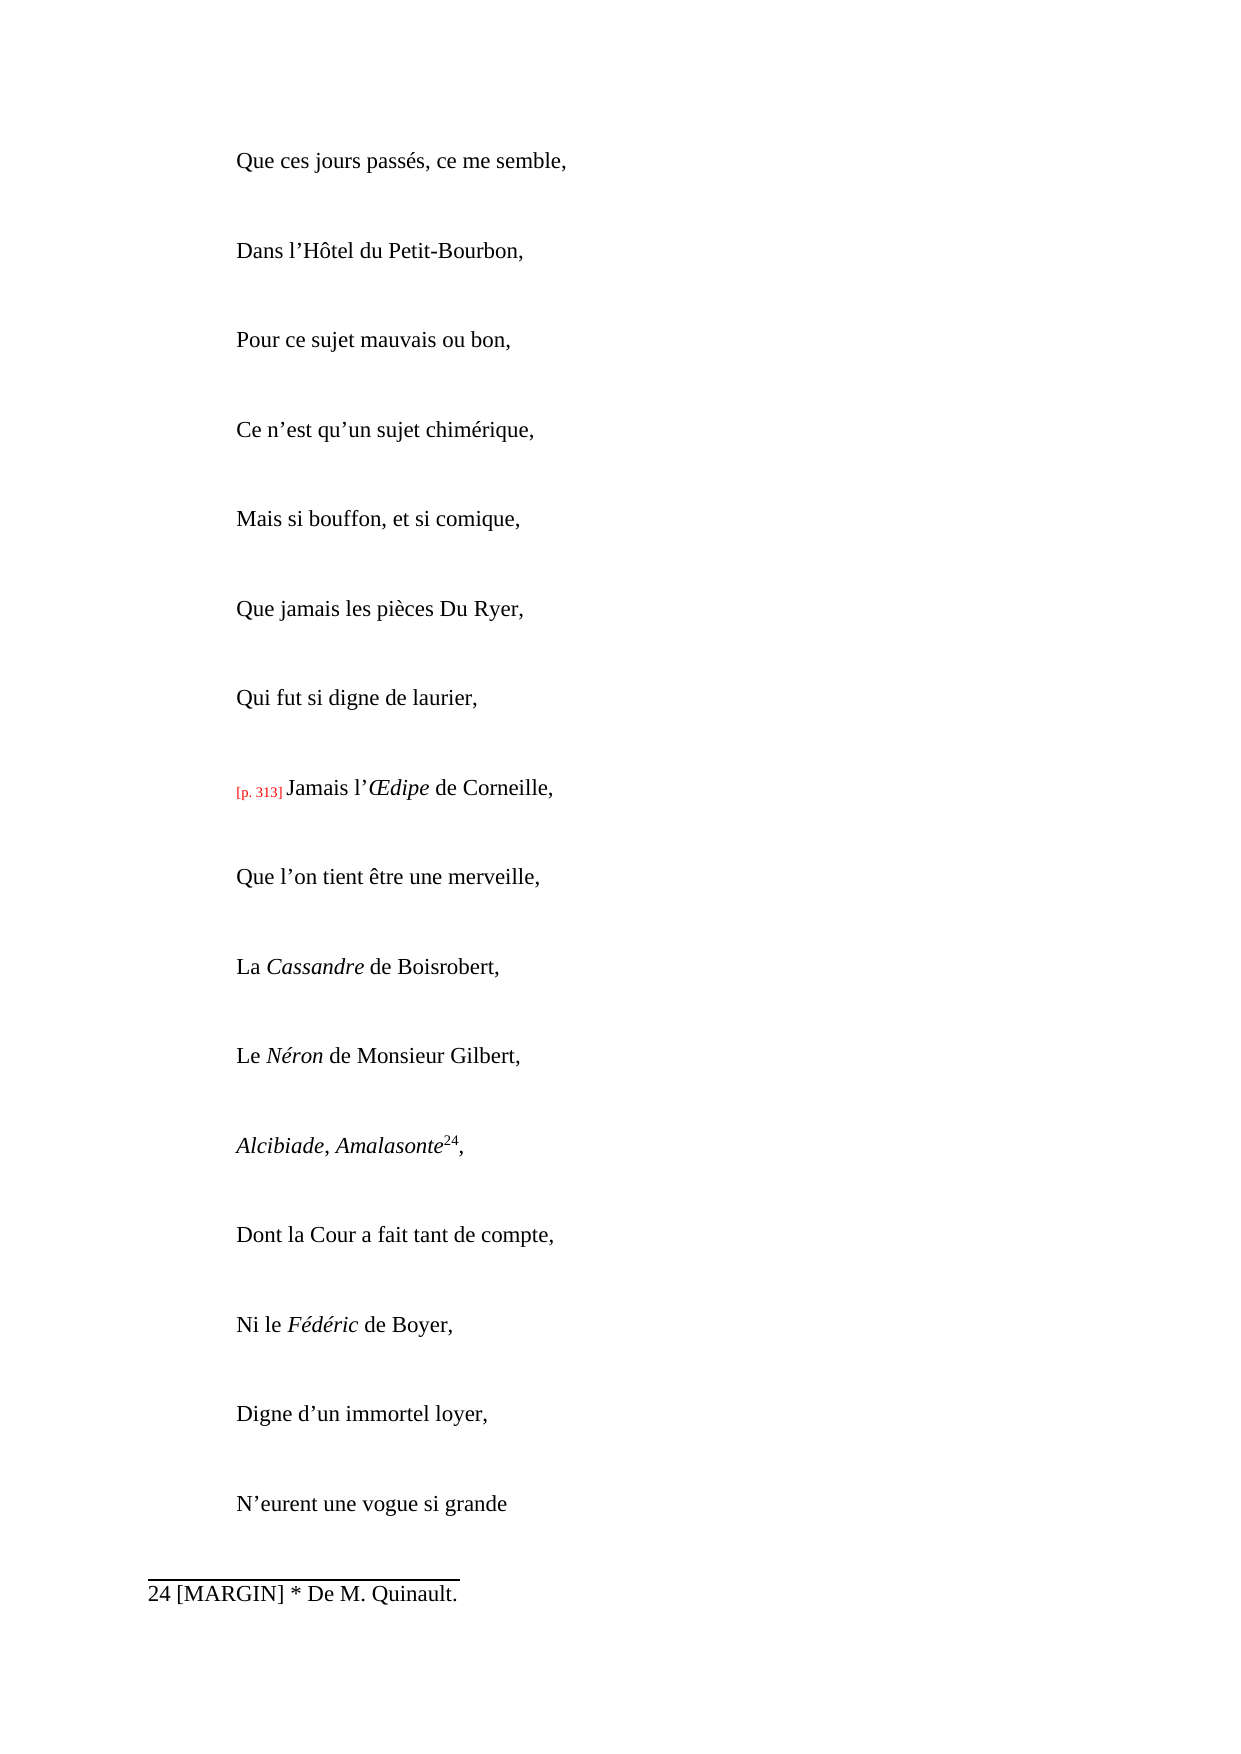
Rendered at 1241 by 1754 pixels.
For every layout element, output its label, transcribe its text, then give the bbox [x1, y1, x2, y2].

text Que jamais les pièces Du Ryer, [236, 595, 1093, 621]
text Qui fut si digne de laurier, [236, 684, 1093, 711]
text Dans l’Hôtel du Petit-Bourbon, [236, 237, 1093, 263]
text [MARGIN] * De M. Quinault. [148, 1580, 1093, 1606]
text Ni le Fédéric de Boyer, [236, 1311, 1093, 1337]
text Digne d’un immortel loyer, [236, 1400, 1093, 1427]
text Mais si bouffon, et si comique, [236, 506, 1093, 532]
text Pour ce sujet mauvais ou bon, [236, 327, 1093, 353]
text Ce n’est qu’un sujet chimérique, [236, 416, 1093, 442]
text Le Néron de Monsieur Gilbert, [236, 1042, 1093, 1069]
text N’eurent une vogue si grande [236, 1490, 1093, 1516]
text Que l’on tient être une merveille, [236, 863, 1093, 890]
text [p. 313] Jamais l’Œdipe de Corneille, [236, 774, 1093, 800]
text Alcibiade, Amalasonte, [236, 1132, 1093, 1158]
text La Cassandre de Boisrobert, [236, 953, 1093, 979]
text Dont la Cour a fait tant de compte, [236, 1221, 1093, 1248]
text Que ces jours passés, ce me semble, [236, 148, 1093, 174]
